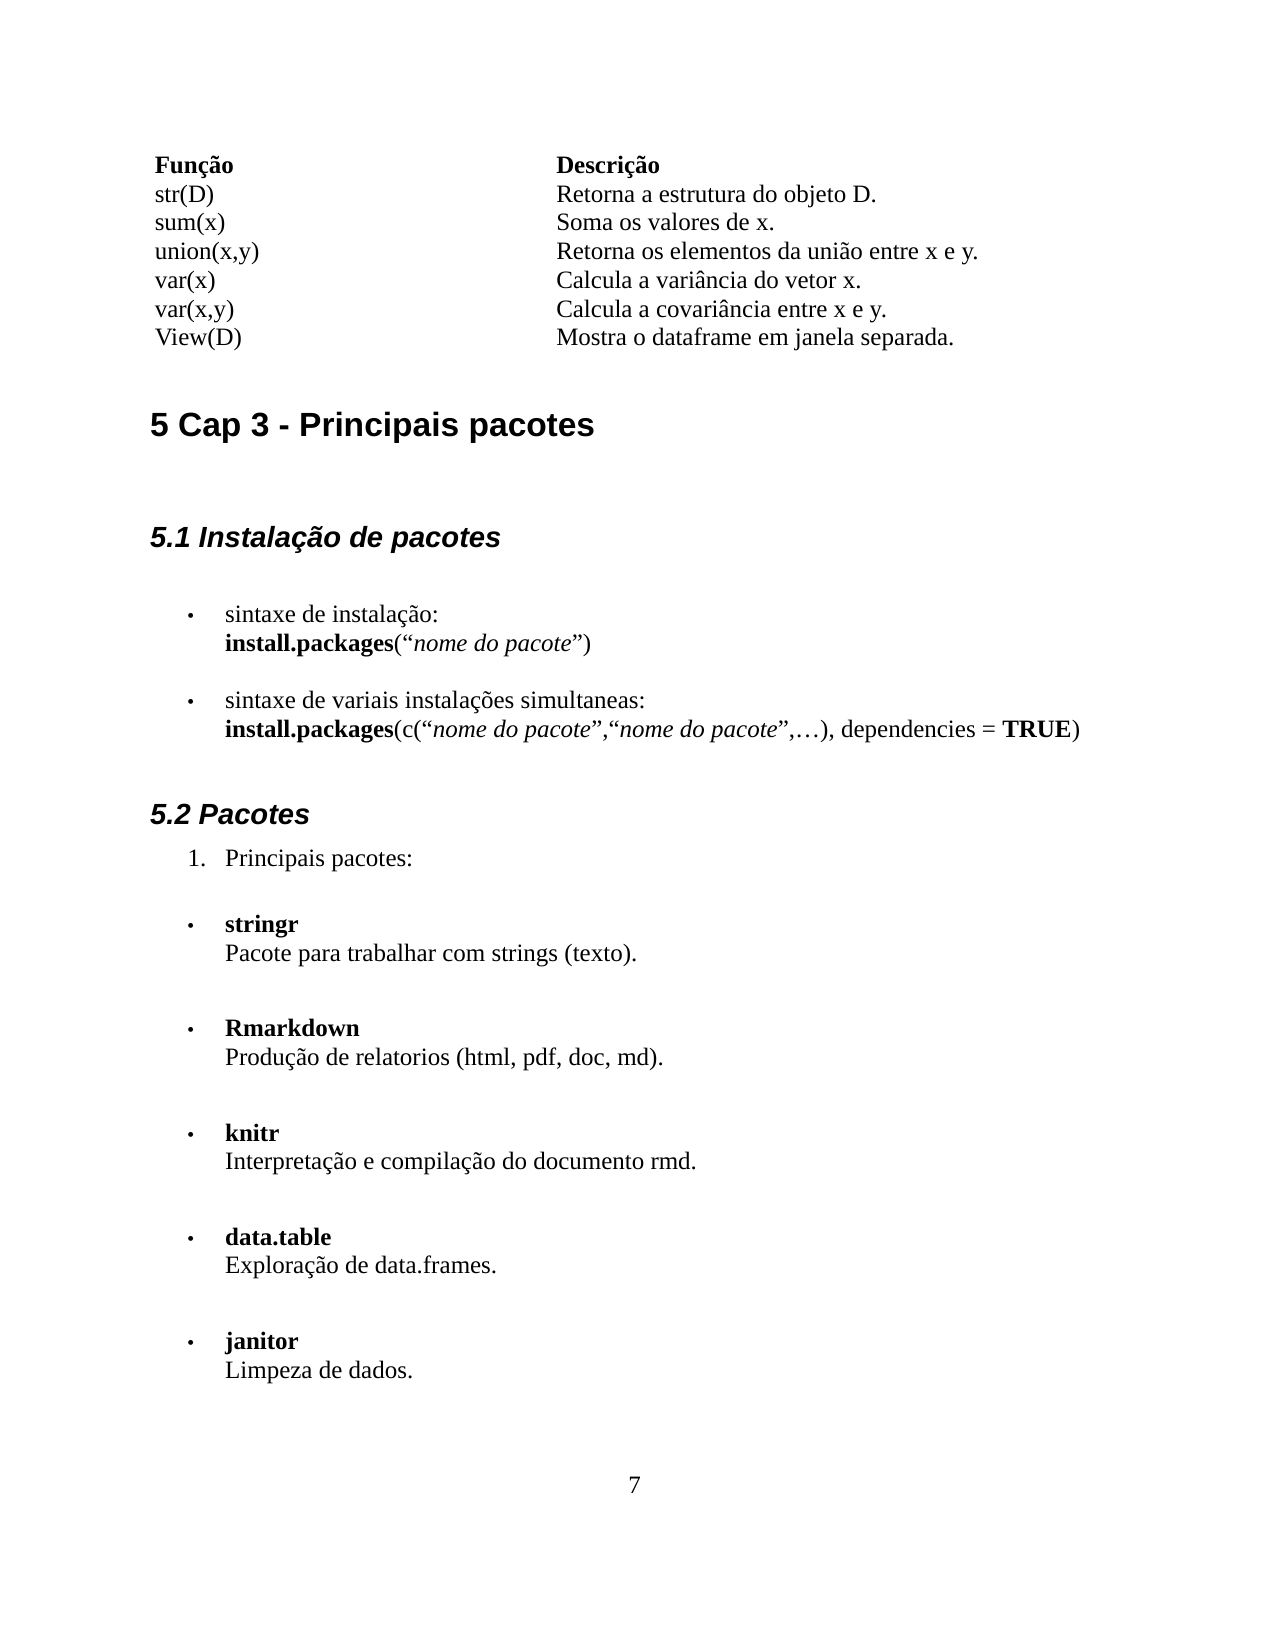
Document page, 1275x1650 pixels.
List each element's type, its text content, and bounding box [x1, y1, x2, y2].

table_header Função [150, 150, 551, 179]
table_cell var(x) [150, 265, 551, 294]
table_cell Calcula a covariância entre x e y. [551, 294, 1125, 322]
table_cell Retorna os elementos da união entre x e y. [551, 236, 1125, 265]
list Rmarkdown Produção de relatorios (html, pdf, doc, md). [187, 1013, 1125, 1100]
table_header Descrição [551, 150, 1125, 179]
list knitr Interpretação e compilação do documento rmd. [187, 1118, 1125, 1204]
table_cell View(D) [150, 323, 551, 351]
list stringr Pacote para trabalhar com strings (texto). [187, 909, 1125, 996]
table_cell Soma os valores de x. [551, 208, 1125, 236]
table_cell Calcula a variância do vetor x. [551, 265, 1125, 294]
subtitle 5 Cap 3 - Principais pacotes [150, 405, 1125, 482]
table_cell Mostra o dataframe em janela separada. [551, 323, 1125, 351]
table_cell sum(x) [150, 208, 551, 236]
list Principais pacotes: [187, 843, 1125, 900]
list sintaxe de instalação: install.packages(“nome do pacote”) [187, 599, 1125, 686]
table_cell Retorna a estrutura do objeto D. [551, 179, 1125, 207]
list janitor Limpeza de dados. [187, 1326, 1125, 1412]
subtitle 5.1 Instalação de pacotes [150, 520, 1125, 587]
list data.table Exploração de data.frames. [187, 1222, 1125, 1308]
table_cell union(x,y) [150, 236, 551, 265]
table_cell str(D) [150, 179, 551, 207]
table_cell var(x,y) [150, 294, 551, 322]
subtitle 5.2 Pacotes [150, 797, 1125, 830]
list sintaxe de variais instalações simultaneas: install.packages(c(“nome do pacote”,“nome do pacote”,…), dependencies = TRUE) [187, 686, 1125, 772]
